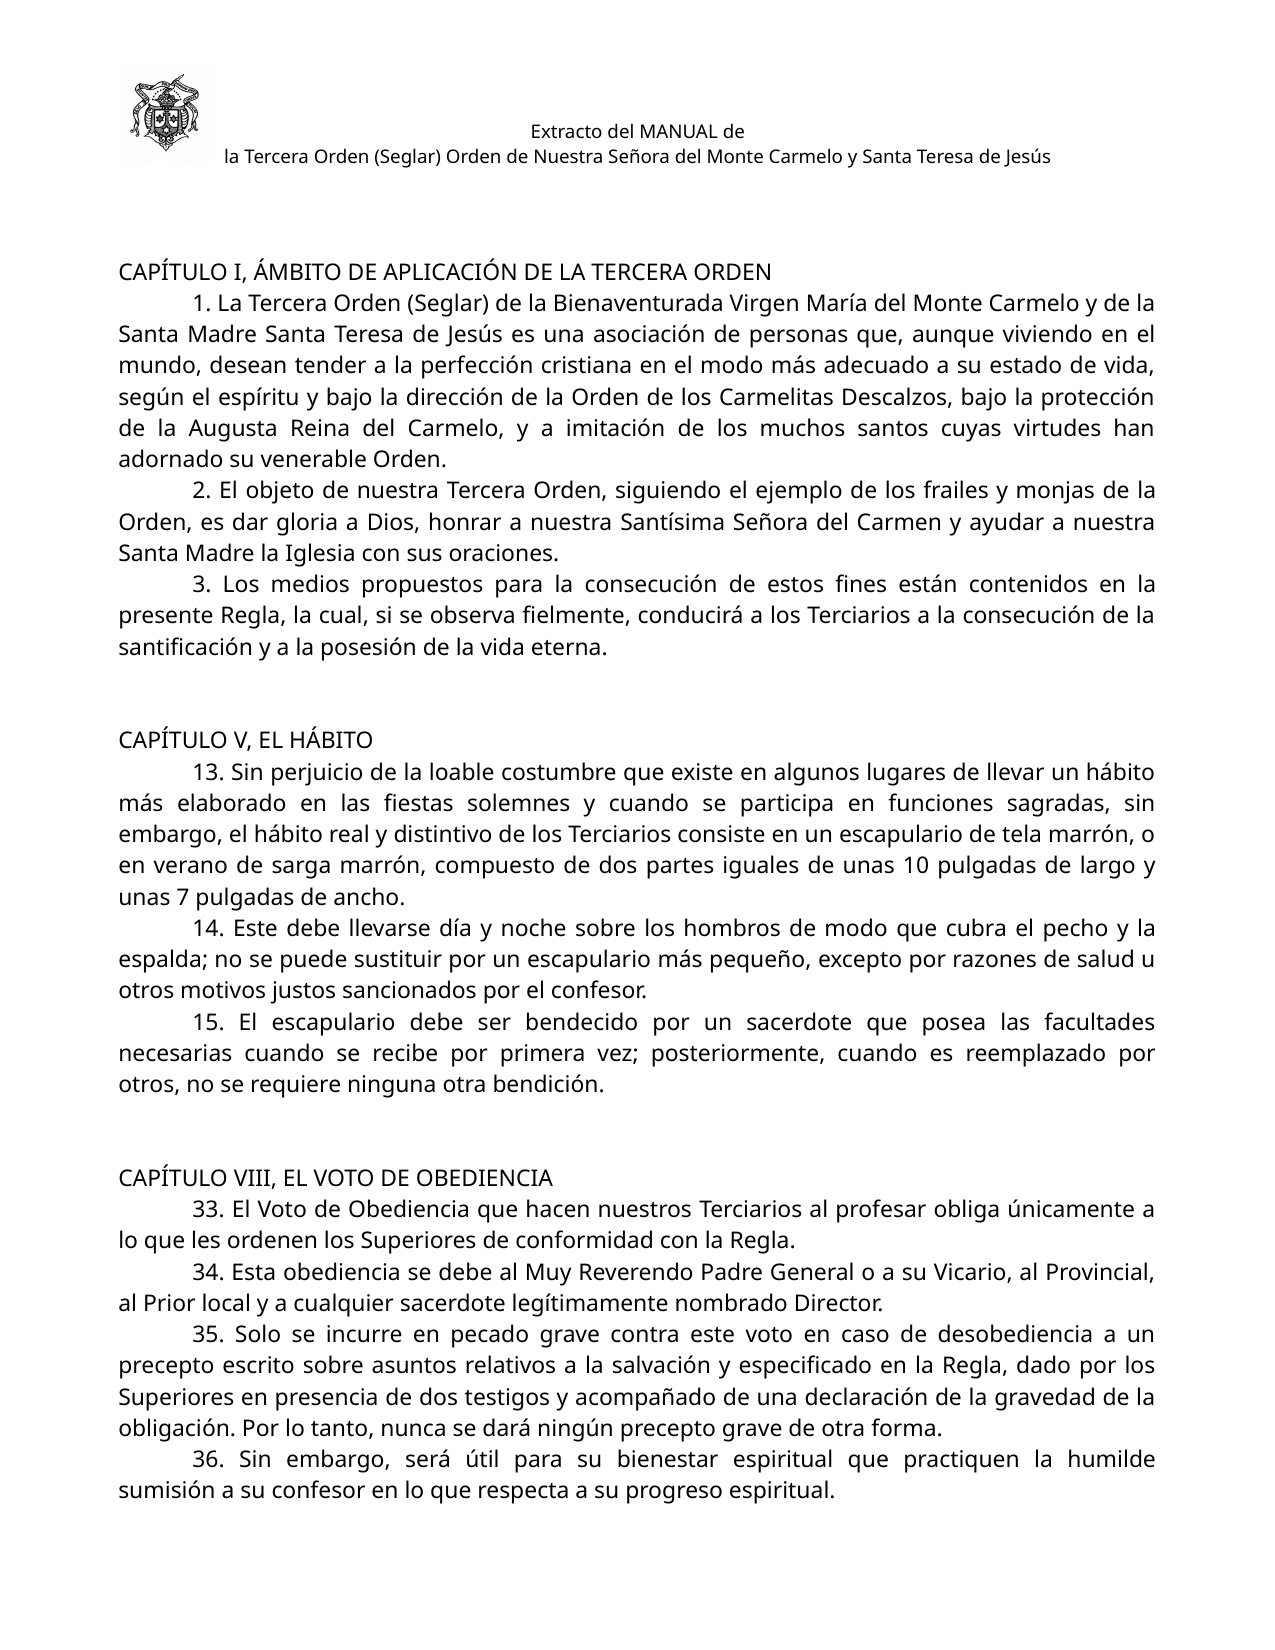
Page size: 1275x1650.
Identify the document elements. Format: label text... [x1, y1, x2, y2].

text CAPÍTULO VIII, EL VOTO DE OBEDIENCIA [118, 1162, 1157, 1193]
picture [118, 63, 212, 163]
text CAPÍTULO I, ÁMBITO DE APLICACIÓN DE LA TERCERA ORDEN [118, 256, 1157, 287]
text 36. Sin embargo, será útil para su bienestar espiritual que practiquen la humilde sumisión a su confesor en lo que respecta a su progreso espiritual. [118, 1443, 1157, 1506]
text 34. Esta obediencia se debe al Muy Reverendo Padre General o a su Vicario, al Provincial, al Prior local y a cualquier sacerdote legítimamente nombrado Director. [118, 1256, 1157, 1318]
text 14. Este debe llevarse día y noche sobre los hombros de modo que cubra el pecho y la espalda; no se puede sustituir por un escapulario más pequeño, excepto por razones de salud u otros motivos justos sancionados por el confesor. [118, 912, 1157, 1006]
text 33. El Voto de Obediencia que hacen nuestros Terciarios al profesar obliga únicamente a lo que les ordenen los Superiores de conformidad con la Regla. [118, 1193, 1157, 1256]
text CAPÍTULO V, EL HÁBITO [118, 724, 1157, 756]
text 13. Sin perjuicio de la loable costumbre que existe en algunos lugares de llevar un hábito más elaborado en las fiestas solemnes y cuando se participa en funciones sagradas, sin embargo, el hábito real y distintivo de los Terciarios consiste en un escapulario de tela marrón, o en verano de sarga marrón, compuesto de dos partes iguales de unas 10 pulgadas de largo y unas 7 pulgadas de ancho. [118, 756, 1157, 912]
text 35. Solo se incurre en pecado grave contra este voto en caso de desobediencia a un precepto escrito sobre asuntos relativos a la salvación y especificado en la Regla, dado por los Superiores en presencia de dos testigos y acompañado de una declaración de la gravedad de la obligación. Por lo tanto, nunca se dará ningún precepto grave de otra forma. [118, 1318, 1157, 1443]
text 3. Los medios propuestos para la consecución de estos fines están contenidos en la presente Regla, la cual, si se observa fielmente, conducirá a los Terciarios a la consecución de la santificación y a la posesión de la vida eterna. [118, 568, 1157, 662]
text 2. El objeto de nuestra Tercera Orden, siguiendo el ejemplo de los frailes y monjas de la Orden, es dar gloria a Dios, honrar a nuestra Santísima Señora del Carmen y ayudar a nuestra Santa Madre la Iglesia con sus oraciones. [118, 474, 1157, 568]
text 1. La Tercera Orden (Seglar) de la Bienaventurada Virgen María del Monte Carmelo y de la Santa Madre Santa Teresa de Jesús es una asociación de personas que, aunque viviendo en el mundo, desean tender a la perfección cristiana en el modo más adecuado a su estado de vida, según el espíritu y bajo la dirección de la Orden de los Carmelitas Descalzos, bajo la protección de la Augusta Reina del Carmelo, y a imitación de los muchos santos cuyas virtudes han adornado su venerable Orden. [118, 287, 1157, 474]
text 15. El escapulario debe ser bendecido por un sacerdote que posea las facultades necesarias cuando se recibe por primera vez; posteriormente, cuando es reemplazado por otros, no se requiere ninguna otra bendición. [118, 1006, 1157, 1099]
